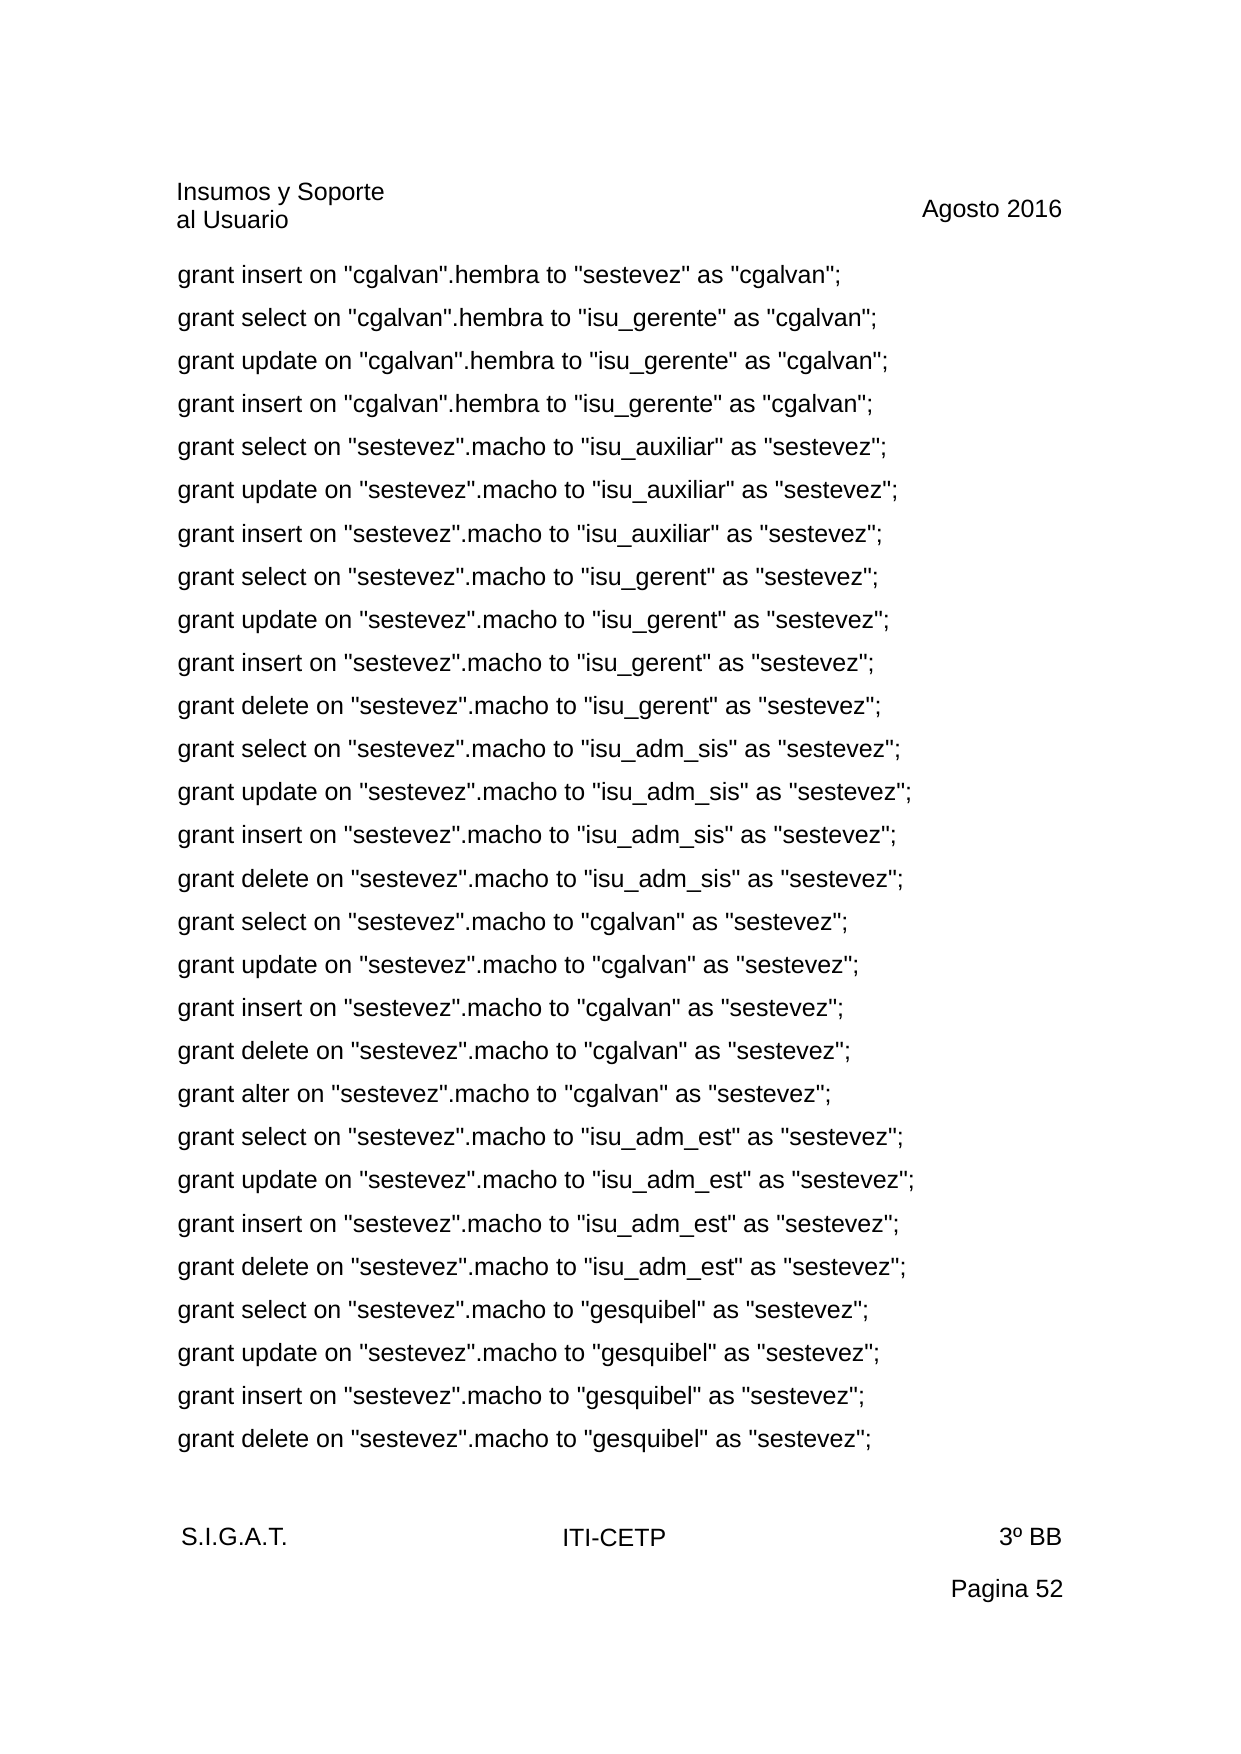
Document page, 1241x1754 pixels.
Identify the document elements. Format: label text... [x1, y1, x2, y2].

text grant insert on "cgalvan".hembra to "sestevez" as "cgalvan"; grant select on "cgalvan".hembra to "isu_gerente" as "cgalvan"; grant update on "cgalvan".hembra to "isu_gerente" as "cgalvan"; grant insert on "cgalvan".hembra to "isu_gerente" as "cgalvan"; grant select on "sestevez".macho to "isu_auxiliar" as "sestevez"; grant update on "sestevez".macho to "isu_auxiliar" as "sestevez"; grant insert on "sestevez".macho to "isu_auxiliar" as "sestevez"; grant select on "sestevez".macho to "isu_gerent" as "sestevez"; grant update on "sestevez".macho to "isu_gerent" as "sestevez"; grant insert on "sestevez".macho to "isu_gerent" as "sestevez"; grant delete on "sestevez".macho to "isu_gerent" as "sestevez"; grant select on "sestevez".macho to "isu_adm_sis" as "sestevez"; grant update on "sestevez".macho to "isu_adm_sis" as "sestevez"; grant insert on "sestevez".macho to "isu_adm_sis" as "sestevez"; grant delete on "sestevez".macho to "isu_adm_sis" as "sestevez"; grant select on "sestevez".macho to "cgalvan" as "sestevez"; grant update on "sestevez".macho to "cgalvan" as "sestevez"; grant insert on "sestevez".macho to "cgalvan" as "sestevez"; grant delete on "sestevez".macho to "cgalvan" as "sestevez"; grant alter on "sestevez".macho to "cgalvan" as "sestevez"; grant select on "sestevez".macho to "isu_adm_est" as "sestevez"; grant update on "sestevez".macho to "isu_adm_est" as "sestevez"; grant insert on "sestevez".macho to "isu_adm_est" as "sestevez"; grant delete on "sestevez".macho to "isu_adm_est" as "sestevez"; grant select on "sestevez".macho to "gesquibel" as "sestevez"; grant update on "sestevez".macho to "gesquibel" as "sestevez"; grant insert on "sestevez".macho to "gesquibel" as "sestevez"; grant delete on "sestevez".macho to "gesquibel" as "sestevez"; [177, 260, 1063, 1453]
